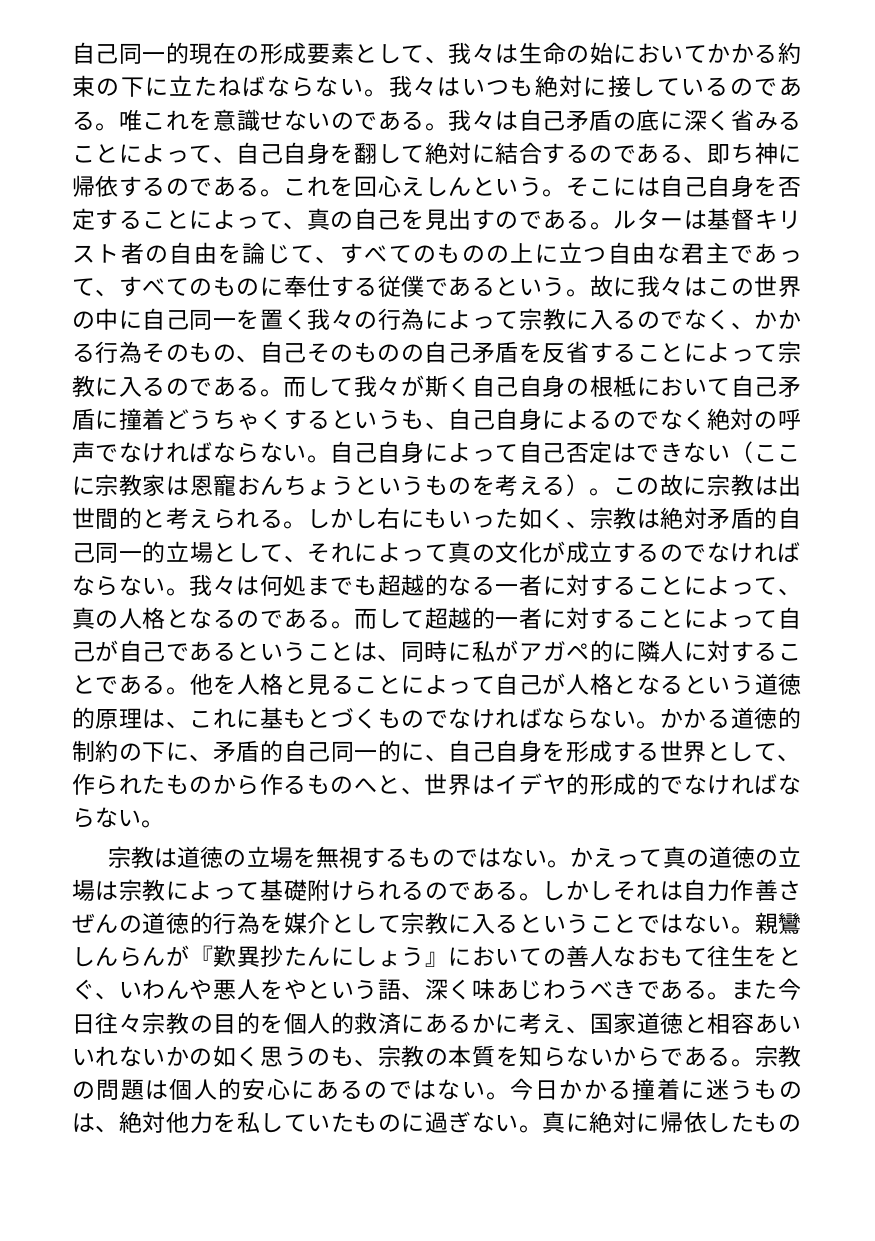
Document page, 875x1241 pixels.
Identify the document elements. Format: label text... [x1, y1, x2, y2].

text 宗教は道徳の立場を無視するものではない。かえって真の道徳の立場は宗教によって基礎附けられるのである。しかしそれは自力作善さぜんの道徳的行為を媒介として宗教に入るということではない。親鸞しんらんが『歎異抄たんにしょう』においての善人なおもて往生をとぐ、いわんや悪人をやという語、深く味あじわうべきである。また今日往々宗教の目的を個人的救済にあるかに考え、国家道徳と相容あいいれないかの如く思うのも、宗教の本質を知らないからである。宗教の問題は個人的安心にあるのではない。今日かかる撞着に迷うものは、絶対他力を私していたものに過ぎない。真に絶対に帰依したもの [72, 839, 802, 1138]
text 自己同一的現在の形成要素として、我々は生命の始においてかかる約束の下に立たねばならない。我々はいつも絶対に接しているのである。唯これを意識せないのである。我々は自己矛盾の底に深く省みることによって、自己自身を翻して絶対に結合するのである、即ち神に帰依するのである。これを回心えしんという。そこには自己自身を否定することによって、真の自己を見出すのである。ルターは基督キリスト者の自由を論じて、すべてのものの上に立つ自由な君主であって、すべてのものに奉仕する従僕であるという。故に我々はこの世界の中に自己同一を置く我々の行為によって宗教に入るのでなく、かかる行為そのもの、自己そのものの自己矛盾を反省することによって宗教に入るのである。而して我々が斯く自己自身の根柢において自己矛盾に撞着どうちゃくするというも、自己自身によるのでなく絶対の呼声でなければならない。自己自身によって自己否定はできない（ここに宗教家は恩寵おんちょうというものを考える）。この故に宗教は出世間的と考えられる。しかし右にもいった如く、宗教は絶対矛盾的自己同一的立場として、それによって真の文化が成立するのでなければならない。我々は何処までも超越的なる一者に対することによって、真の人格となるのである。而して超越的一者に対することによって自己が自己であるということは、同時に私がアガペ的に隣人に対することである。他を人格と見ることによって自己が人格となるという道徳的原理は、これに基もとづくものでなければならない。かかる道徳的制約の下に、矛盾的自己同一的に、自己自身を形成する世界として、作られたものから作るものへと、世界はイデヤ的形成的でなければならない。 [72, 36, 802, 833]
